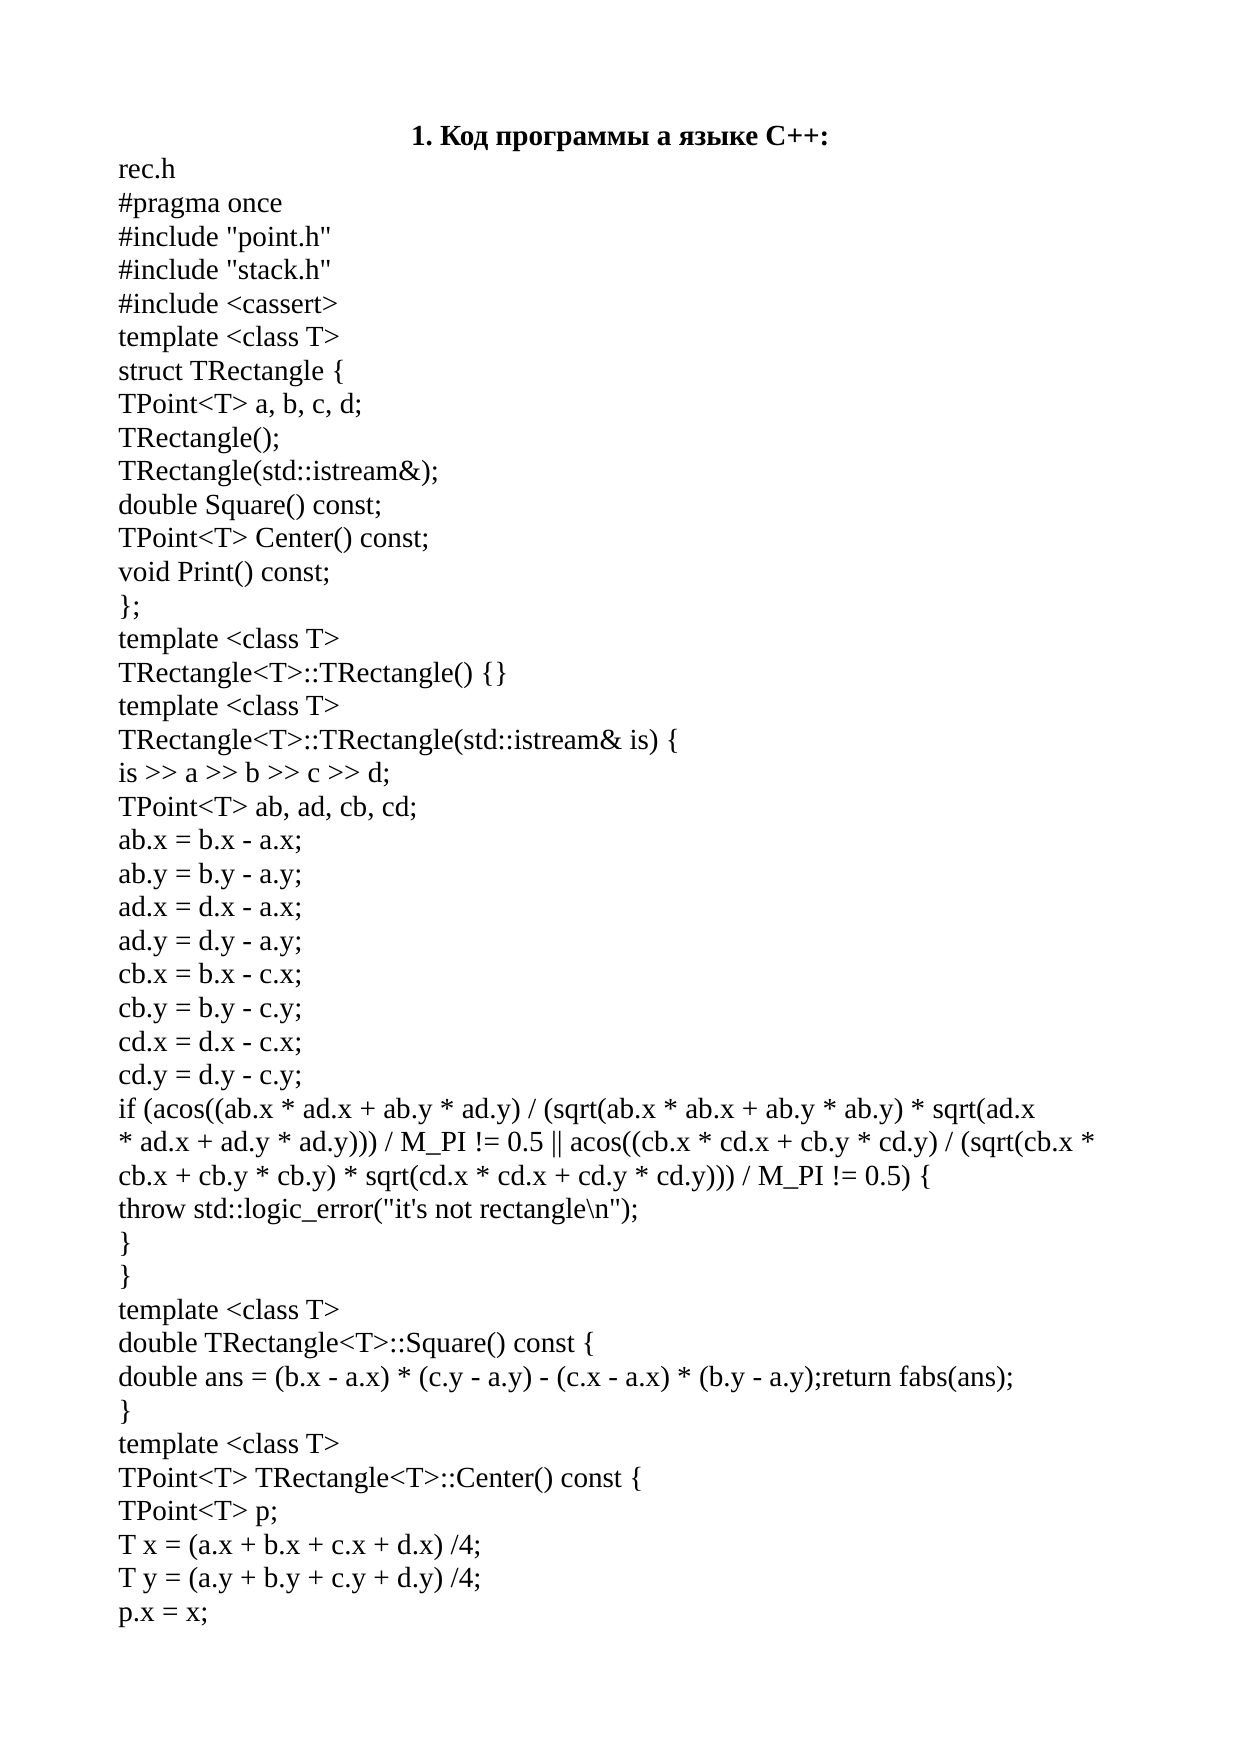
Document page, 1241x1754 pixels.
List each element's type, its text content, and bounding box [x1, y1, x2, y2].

text 1. Код программы а языке С++: [118, 118, 1122, 152]
text * ad.x + ad.y * ad.y))) / M_PI != 0.5 || acos((cb.x * cd.x + cb.y * cd.y) / (sqrt(cb.x * [118, 1124, 1122, 1158]
text TPoint<T> ab, ad, cb, cd; [118, 789, 1122, 822]
text TRectangle(); [118, 420, 1122, 453]
text struct TRectangle { [118, 353, 1122, 386]
text TPoint<T> p; [118, 1493, 1122, 1527]
text }; [118, 588, 1122, 621]
text rec.h [118, 152, 1122, 185]
text throw std::logic_error("it's not rectangle\n"); [118, 1191, 1122, 1225]
text ab.x = b.x - a.x; [118, 822, 1122, 856]
text TRectangle<T>::TRectangle() {} [118, 655, 1122, 688]
text if (acos((ab.x * ad.x + ab.y * ad.y) / (sqrt(ab.x * ab.x + ab.y * ab.y) * sqrt(ad.x [118, 1091, 1122, 1124]
text is >> a >> b >> c >> d; [118, 755, 1122, 789]
text template <class T> [118, 319, 1122, 353]
text #include "point.h" [118, 219, 1122, 252]
text TRectangle<T>::TRectangle(std::istream& is) { [118, 722, 1122, 755]
text cd.x = d.x - c.x; [118, 1024, 1122, 1057]
text ad.x = d.x - a.x; [118, 889, 1122, 923]
text double ans = (b.x - a.x) * (c.y - a.y) - (c.x - a.x) * (b.y - a.y);return fabs(ans); [118, 1359, 1122, 1393]
text cb.x = b.x - c.x; [118, 957, 1122, 990]
text TRectangle(std::istream&); [118, 453, 1122, 487]
text T x = (a.x + b.x + c.x + d.x) /4; [118, 1527, 1122, 1560]
text p.x = x; [118, 1594, 1122, 1627]
text double Square() const; [118, 487, 1122, 521]
text #pragma once [118, 185, 1122, 219]
text cd.y = d.y - c.y; [118, 1057, 1122, 1091]
text T y = (a.y + b.y + c.y + d.y) /4; [118, 1560, 1122, 1594]
text TPoint<T> TRectangle<T>::Center() const { [118, 1460, 1122, 1493]
text template <class T> [118, 621, 1122, 655]
text ab.y = b.y - a.y; [118, 856, 1122, 889]
text TPoint<T> a, b, c, d; [118, 386, 1122, 420]
text cb.x + cb.y * cb.y) * sqrt(cd.x * cd.x + cd.y * cd.y))) / M_PI != 0.5) { [118, 1158, 1122, 1191]
text #include "stack.h" [118, 252, 1122, 286]
text } [118, 1393, 1122, 1426]
text } [118, 1225, 1122, 1258]
text void Print() const; [118, 554, 1122, 588]
text template <class T> [118, 1426, 1122, 1460]
text template <class T> [118, 1292, 1122, 1326]
text ad.y = d.y - a.y; [118, 923, 1122, 957]
text cb.y = b.y - c.y; [118, 990, 1122, 1024]
text } [118, 1258, 1122, 1292]
text #include <cassert> [118, 286, 1122, 319]
text template <class T> [118, 688, 1122, 722]
text double TRectangle<T>::Square() const { [118, 1326, 1122, 1359]
text TPoint<T> Center() const; [118, 521, 1122, 554]
